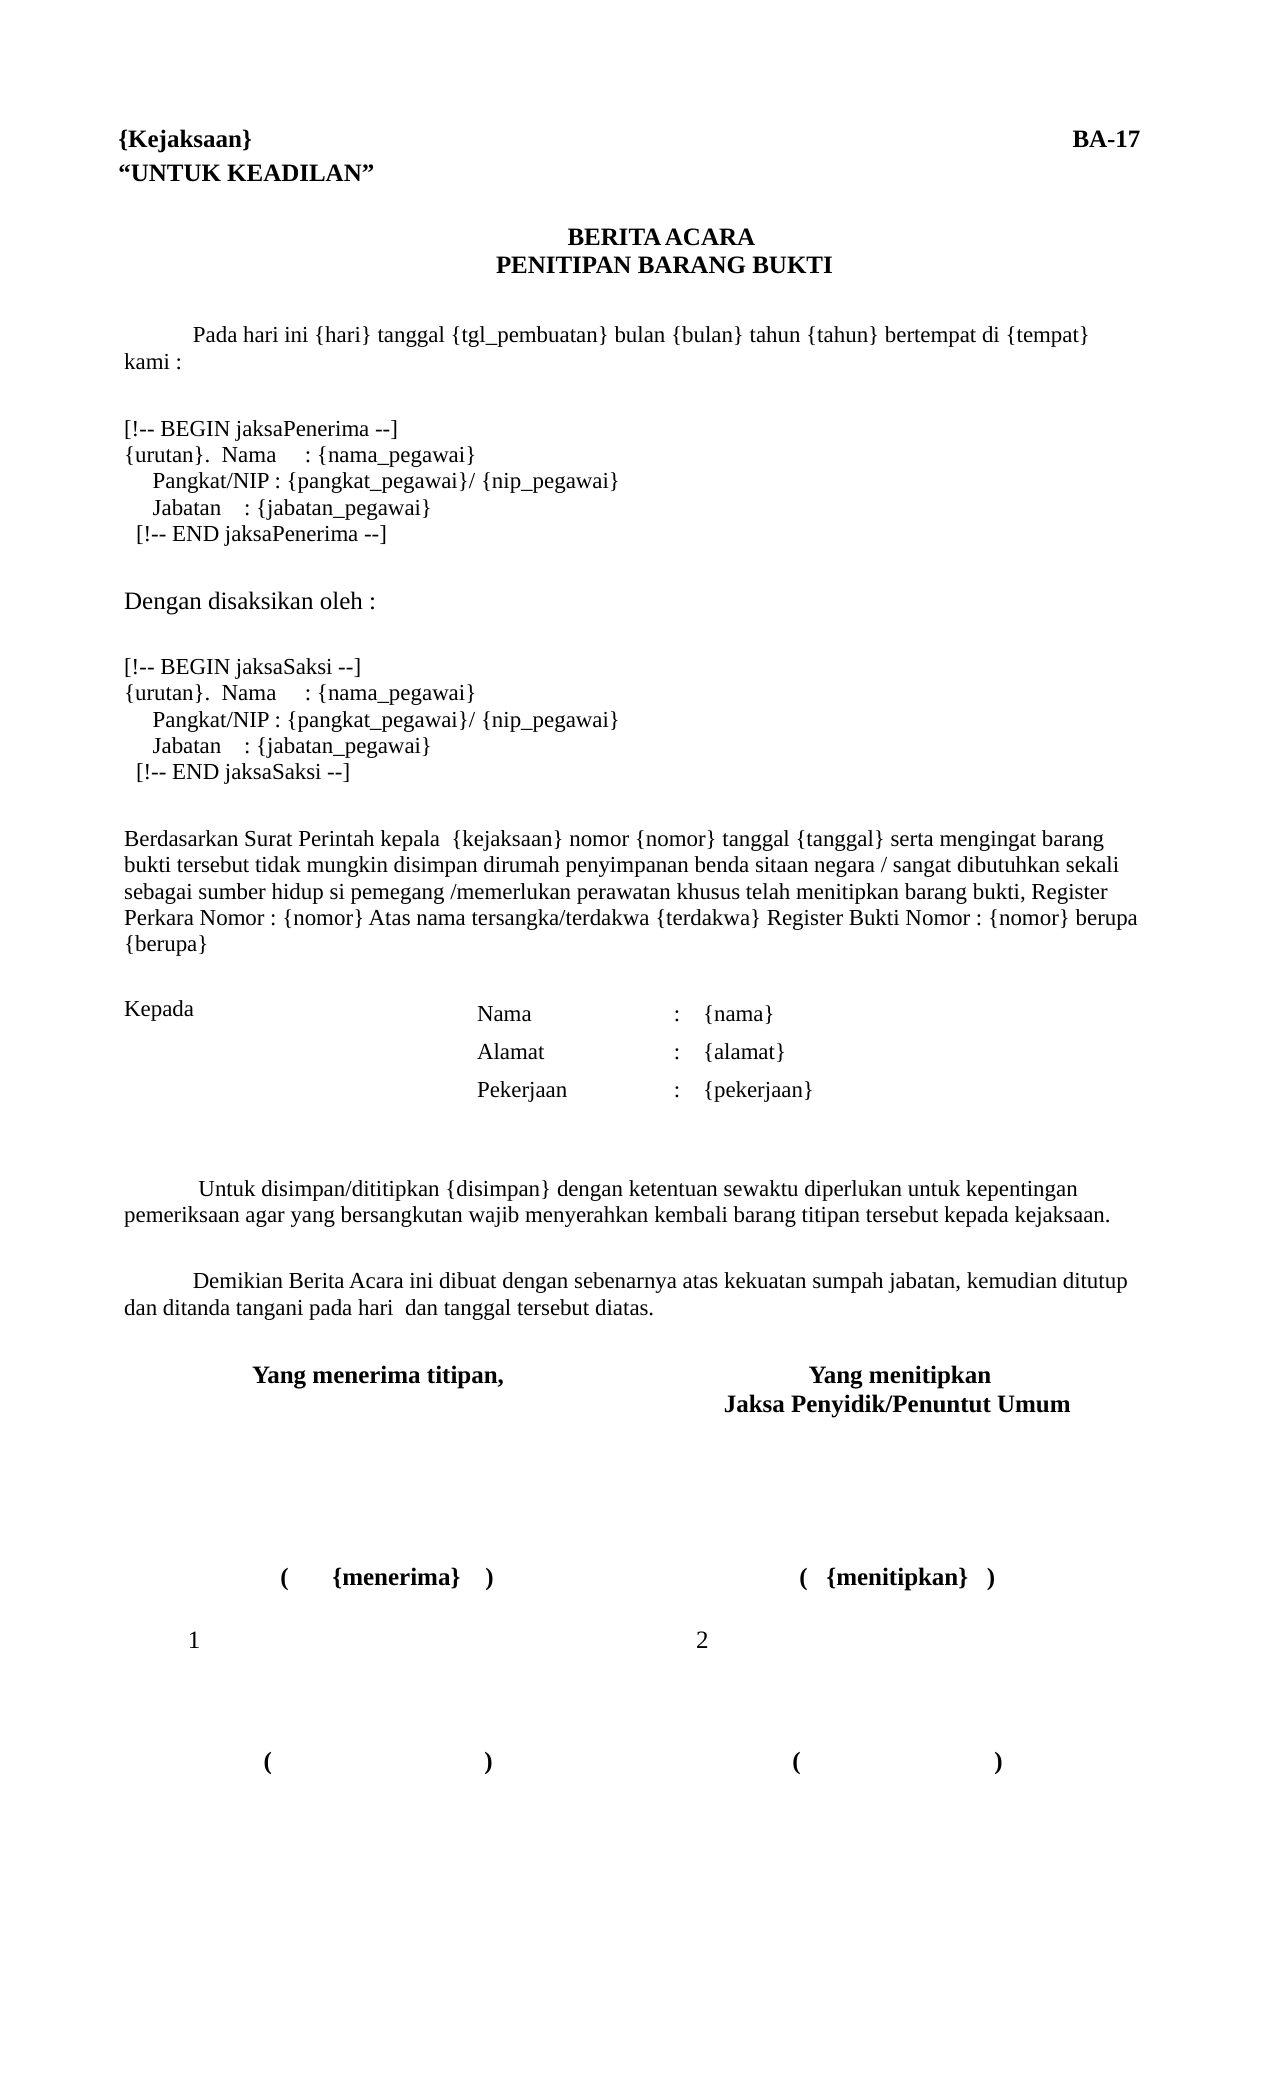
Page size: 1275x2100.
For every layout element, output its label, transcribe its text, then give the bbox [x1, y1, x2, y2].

table_header 2 [686, 1619, 718, 1659]
table_cell {alamat} [697, 1033, 1151, 1070]
table_header Yang menitipkan Jaksa Penyidik/Penuntut Umum ( {menitipkan} ) ( ) [638, 1355, 1157, 1780]
table_header {nama} [697, 995, 1151, 1032]
table_header [840, 216, 1157, 285]
table_header {Kejaksaan} [118, 118, 1066, 158]
table_header BA-17 [1066, 118, 1157, 158]
table_header [!-- BEGIN jaksaPenerima --] {urutan}. Nama : {nama_pegawai} Pangkat/NIP : {pangkat_pegawai}/ {nip_pegawai} Jabatan : {jabatan_pegawai} [!-- END jaksaPenerima --] [118, 409, 1090, 552]
table_header : [668, 995, 697, 1032]
table_header Berdasarkan Surat Perintah kepala {kejaksaan} nomor {nomor} tanggal {tanggal} serta mengingat barang bukti tersebut tidak mungkin disimpan dirumah penyimpanan benda sitaan negara / sangat dibutuhkan sekali sebagai sumber hidup si pemegang /memerlukan perawatan khusus telah menitipkan barang bukti, Register Perkara Nomor : {nomor} Atas nama tersangka/terdakwa {terdakwa} Register Bukti Nomor : {nomor} berupa {berupa} [118, 819, 1157, 963]
table_header [217, 1619, 601, 1659]
table_header Pada hari ini {hari} tanggal {tgl_pembuatan} bulan {bulan} tahun {tahun} bertempat di {tempat} kami : [118, 314, 1157, 380]
table_cell {pekerjaan} [697, 1070, 1151, 1108]
text “UNTUK KEADILAN” [118, 158, 1157, 187]
table_header [118, 216, 482, 285]
table_header [!-- BEGIN jaksaSaksi --] {urutan}. Nama : {nama_pegawai} Pangkat/NIP : {pangkat_pegawai}/ {nip_pegawai} Jabatan : {jabatan_pegawai} [!-- END jaksaSaksi --] [118, 648, 1090, 791]
table_header BERITA ACARA PENITIPAN BARANG BUKTI [482, 216, 840, 285]
table_header Dengan disaksikan oleh : [118, 581, 1157, 621]
table_header 1 [182, 1619, 217, 1659]
table_header [1090, 648, 1157, 791]
table_header Nama [471, 995, 668, 1032]
table_header Kepada [118, 989, 465, 1140]
table_header Yang menerima titipan, ( {menerima} ) ( ) [118, 1355, 637, 1780]
table_header [719, 1619, 1114, 1659]
table_header Demikian Berita Acara ini dibuat dengan sebenarnya atas kekuatan sumpah jabatan, kemudian ditutup dan ditanda tangani pada hari dan tanggal tersebut diatas. [118, 1262, 1157, 1326]
table_header Untuk disimpan/dititipkan {disimpan} dengan ketentuan sewaktu diperlukan untuk kepentingan pemeriksaan agar yang bersangkutan wajib menyerahkan kembali barang titipan tersebut kepada kejaksaan. [118, 1169, 1157, 1233]
table_cell Pekerjaan [471, 1070, 668, 1108]
table_cell : [668, 1070, 697, 1108]
table_cell Alamat [471, 1033, 668, 1070]
table_header [1090, 409, 1157, 552]
table_cell : [668, 1033, 697, 1070]
table_header [465, 989, 1157, 1140]
